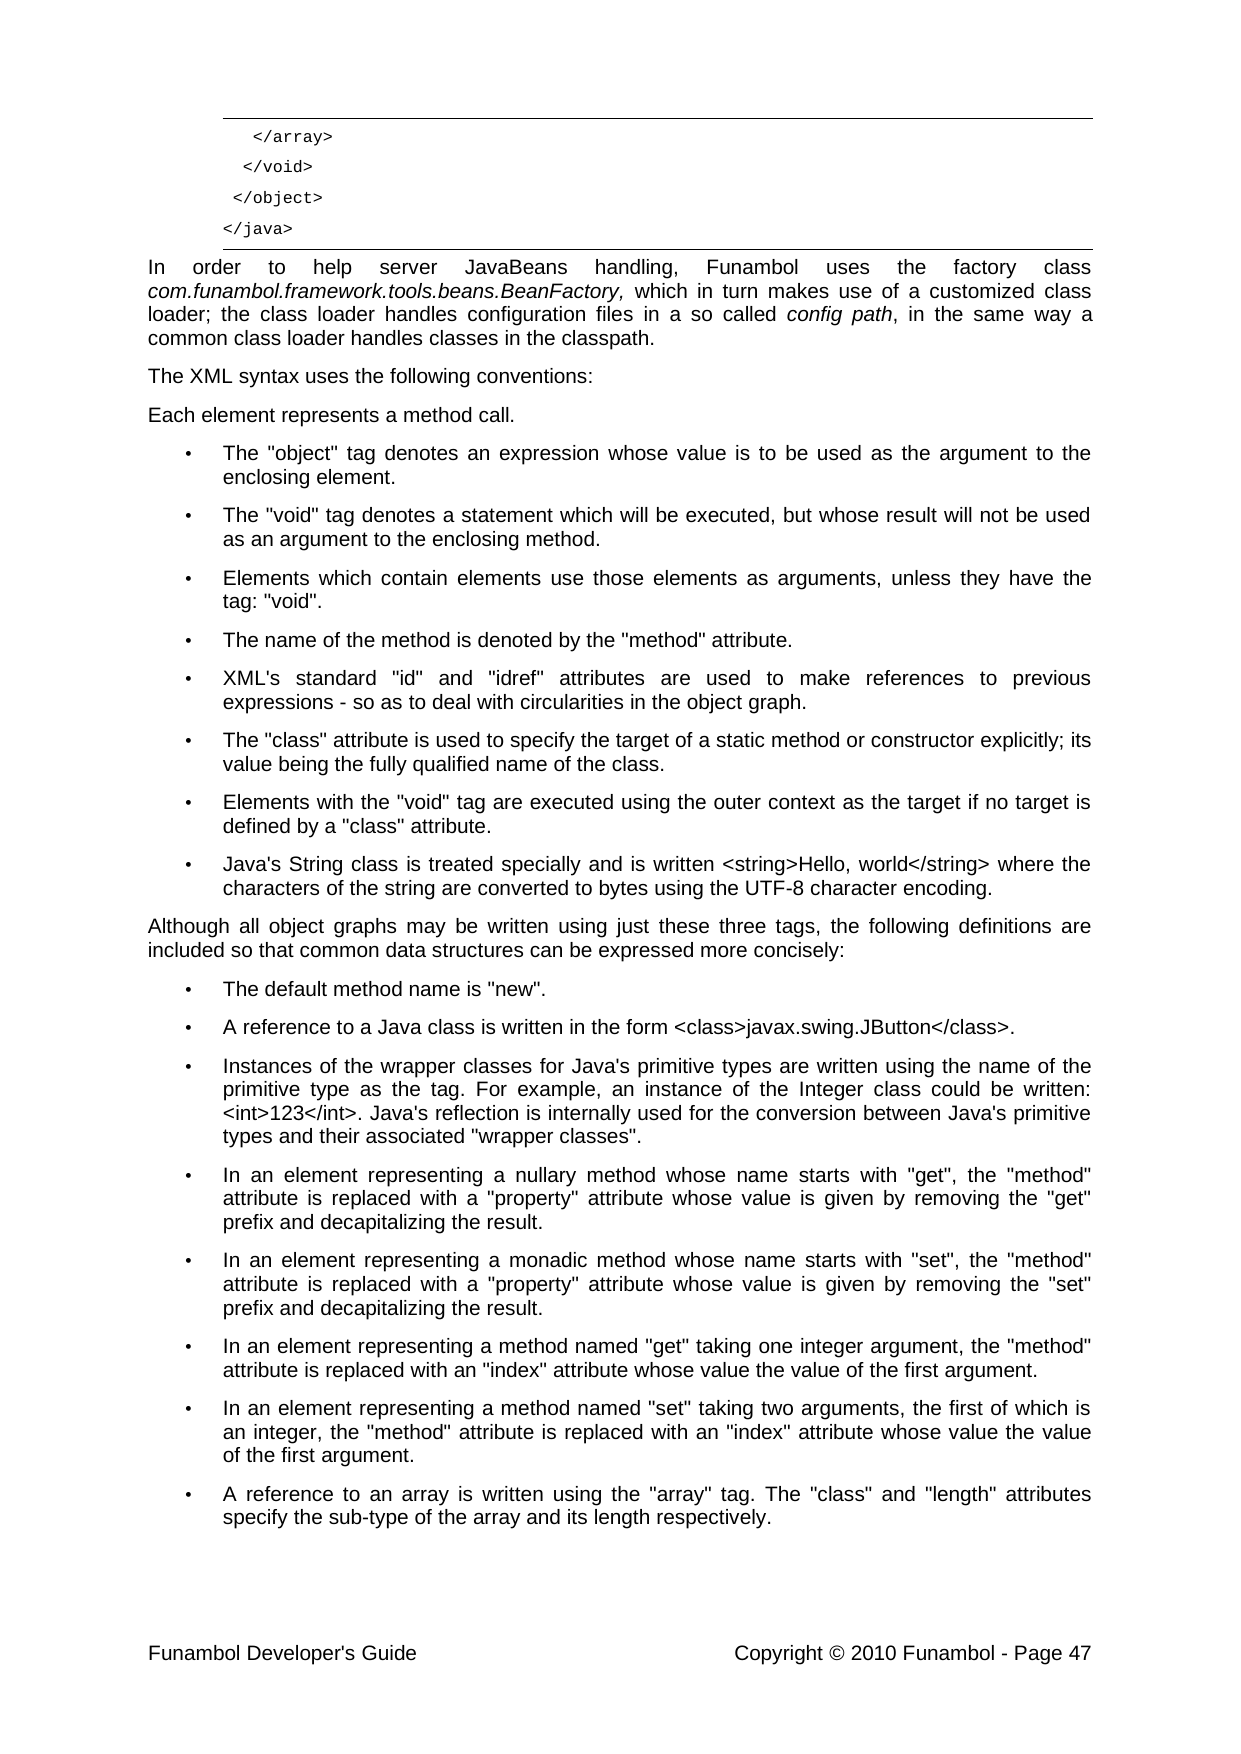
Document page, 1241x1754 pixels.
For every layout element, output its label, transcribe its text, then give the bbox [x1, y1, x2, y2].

list A reference to an array is written using the "array" tag. The "class" and "length" attributes specify the sub-type of the array and its length respectively. [185, 1482, 1093, 1529]
text Each element represents a method call. [148, 403, 1093, 427]
list The "void" tag denotes a statement which will be executed, but whose result will not be used as an argument to the enclosing method. [185, 504, 1093, 551]
list Instances of the wrapper classes for Java's primitive types are written using the name of the primitive type as the tag. For example, an instance of the Integer class could be written: <int>123</int>. Java's reflection is internally used for the conversion between Java's primitive types and their associated "wrapper classes". [185, 1054, 1093, 1148]
list Elements which contain elements use those elements as arguments, unless they have the tag: "void". [185, 566, 1093, 613]
text </array> [223, 119, 1093, 147]
list The name of the method is denoted by the "method" attribute. [185, 628, 1093, 652]
list Java's String class is treated specially and is written <string>Hello, world</string> where the characters of the string are converted to bytes using the UTF-8 character encoding. [185, 853, 1093, 900]
list The default method name is "new". [185, 977, 1093, 1001]
list Elements with the "void" tag are executed using the outer context as the target if no target is defined by a "class" attribute. [185, 791, 1093, 838]
list In an element representing a monadic method whose name starts with "set", the "method" attribute is replaced with a "property" attribute whose value is given by removing the "set" prefix and decapitalizing the result. [185, 1249, 1093, 1319]
text </object> [223, 179, 1093, 208]
list In an element representing a nullary method whose name starts with "get", the "method" attribute is replaced with a "property" attribute whose value is given by removing the "get" prefix and decapitalizing the result. [185, 1163, 1093, 1234]
text In order to help server JavaBeans handling, Funambol uses the factory class com.funambol.framework.tools.beans.BeanFactory, which in turn makes use of a customized class loader; the class loader handles configuration files in a so called config path, in the same way a common class loader handles classes in the classpath. [148, 256, 1093, 350]
text The XML syntax uses the following conventions: [148, 365, 1093, 388]
text </java> [223, 210, 1093, 249]
text Although all object graphs may be written using just these three tags, the following definitions are included so that common data structures can be expressed more concisely: [148, 915, 1093, 962]
list The "class" attribute is used to specify the target of a static method or constructor explicitly; its value being the fully qualified name of the class. [185, 729, 1093, 776]
text </void> [223, 149, 1093, 178]
list In an element representing a method named "get" taking one integer argument, the "method" attribute is replaced with an "index" attribute whose value the value of the first argument. [185, 1334, 1093, 1382]
list XML's standard "id" and "idref" attributes are used to make references to previous expressions - so as to deal with circularities in the object graph. [185, 667, 1093, 714]
list In an element representing a method named "set" taking two arguments, the first of which is an integer, the "method" attribute is replaced with an "index" attribute whose value the value of the first argument. [185, 1397, 1093, 1467]
list A reference to a Java class is written in the form <class>javax.swing.JButton</class>. [185, 1016, 1093, 1039]
list The "object" tag denotes an expression whose value is to be used as the argument to the enclosing element. [185, 442, 1093, 489]
